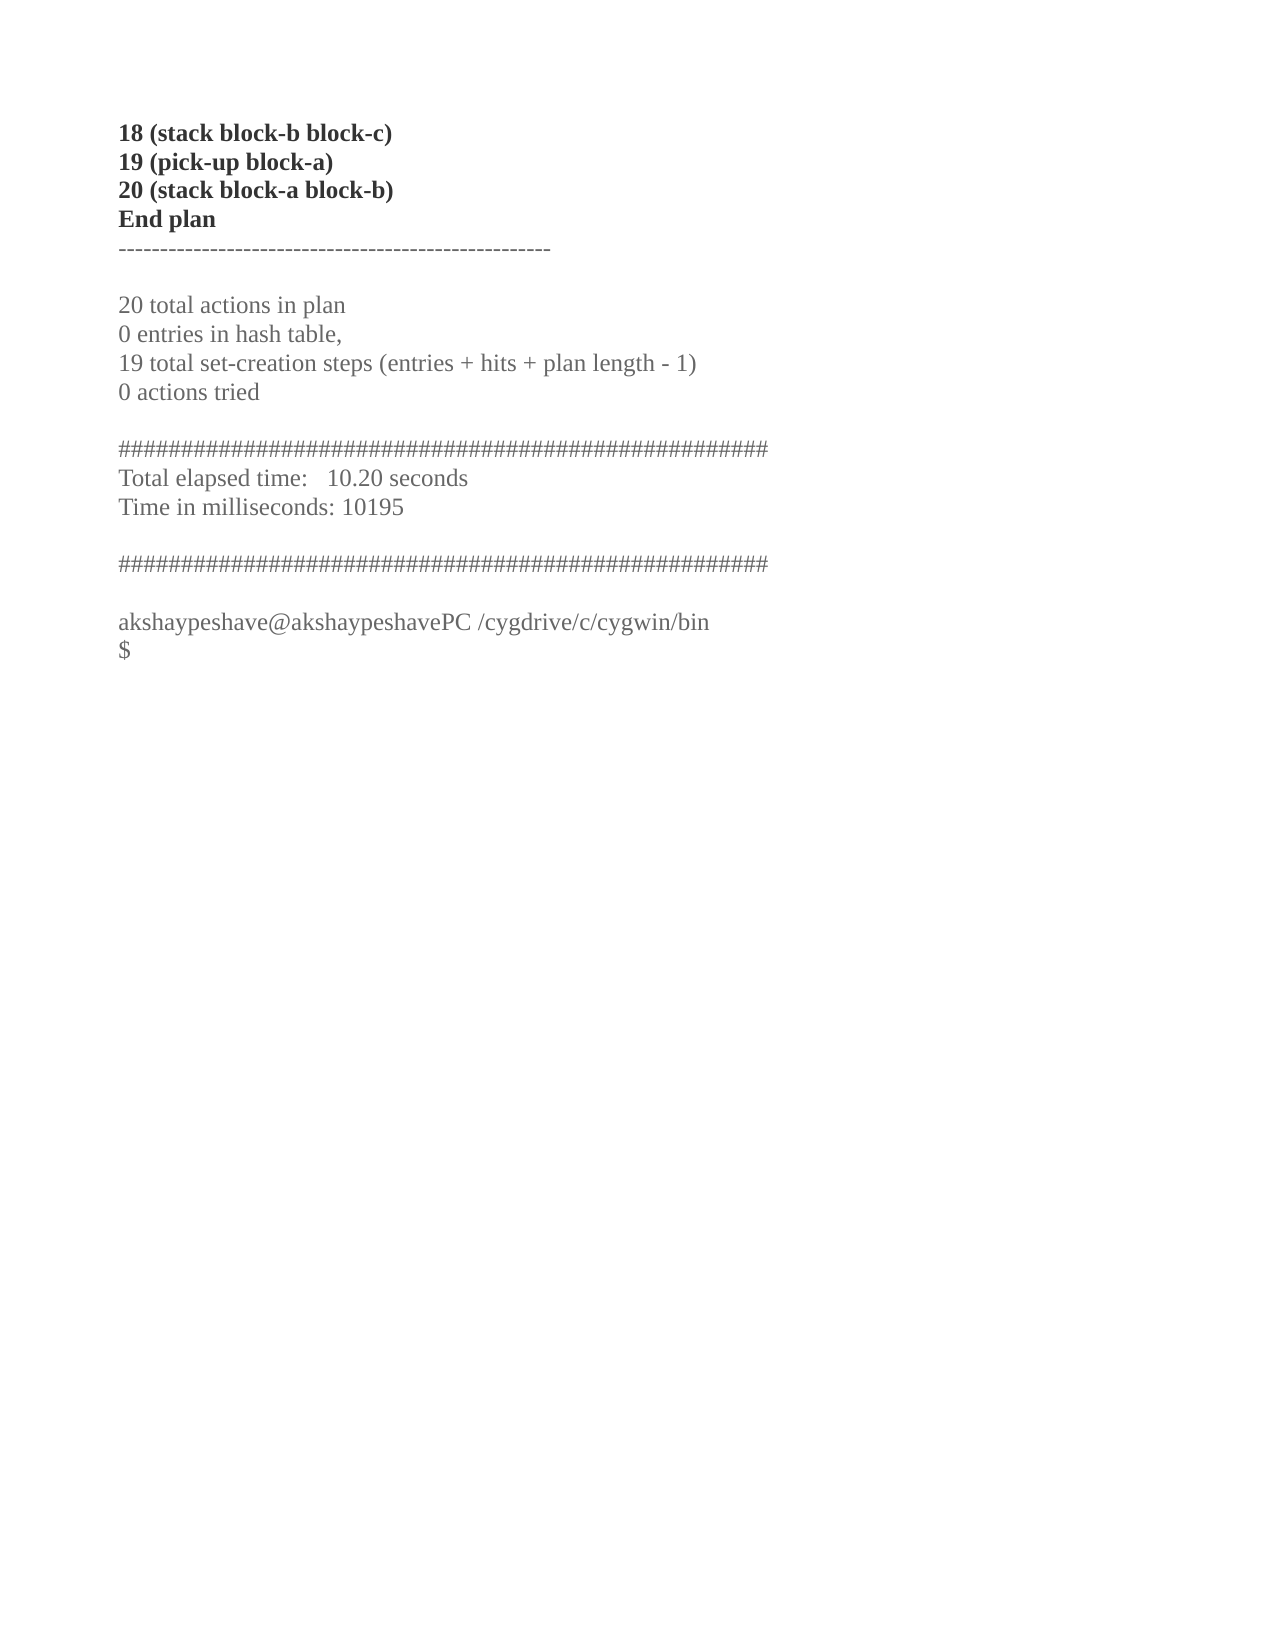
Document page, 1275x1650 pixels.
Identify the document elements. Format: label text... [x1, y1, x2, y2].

text 20 total actions in plan [118, 291, 1157, 319]
text 20 (stack block-a block-b) [118, 176, 1157, 204]
text 0 actions tried [118, 377, 1157, 406]
text 18 (stack block-b block-c) [118, 118, 1157, 147]
text Total elapsed time: 10.20 seconds [118, 463, 1157, 492]
text akshaypeshave@akshaypeshavePC /cygdrive/c/cygwin/bin [118, 607, 1157, 636]
text ---------------------------------------------------- [118, 233, 1157, 262]
text 19 total set-creation steps (entries + hits + plan length - 1) [118, 348, 1157, 377]
text Time in milliseconds: 10195 [118, 492, 1157, 521]
text $ [118, 636, 1157, 664]
text 19 (pick-up block-a) [118, 147, 1157, 176]
text End plan [118, 204, 1157, 233]
text 0 entries in hash table, [118, 319, 1157, 348]
text #################################################### [118, 549, 1157, 578]
text #################################################### [118, 434, 1157, 463]
